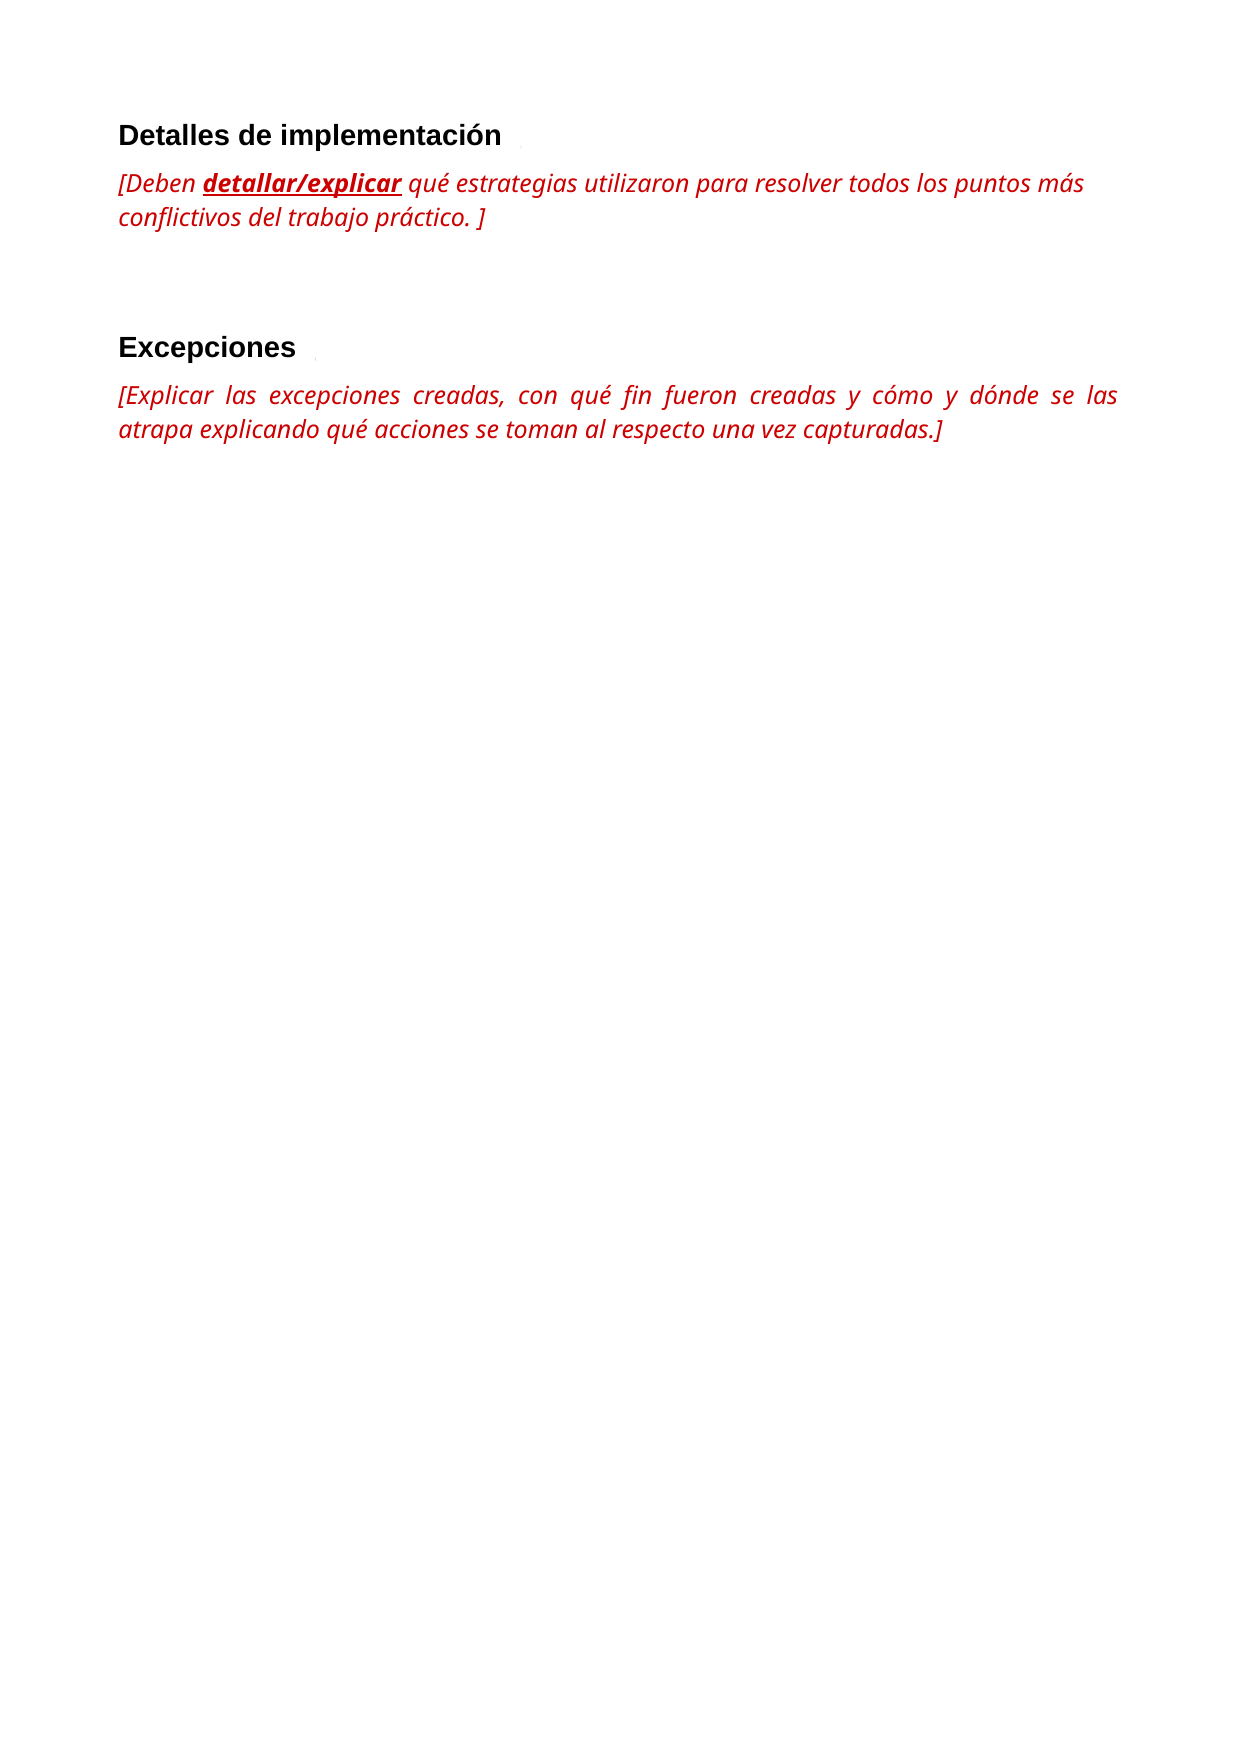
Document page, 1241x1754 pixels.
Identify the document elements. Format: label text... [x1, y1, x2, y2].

subtitle Detalles de implementación [118, 118, 1122, 157]
text [Explicar las excepciones creadas, con qué fin fueron creadas y cómo y dónde se las atrapa explicando qué acciones se toman al respecto una vez capturadas.] [118, 377, 1122, 446]
text [Deben detallar/explicar qué estrategias utilizaron para resolver todos los puntos más conflictivos del trabajo práctico. ] [118, 165, 1122, 233]
subtitle Excepciones [118, 330, 1122, 369]
